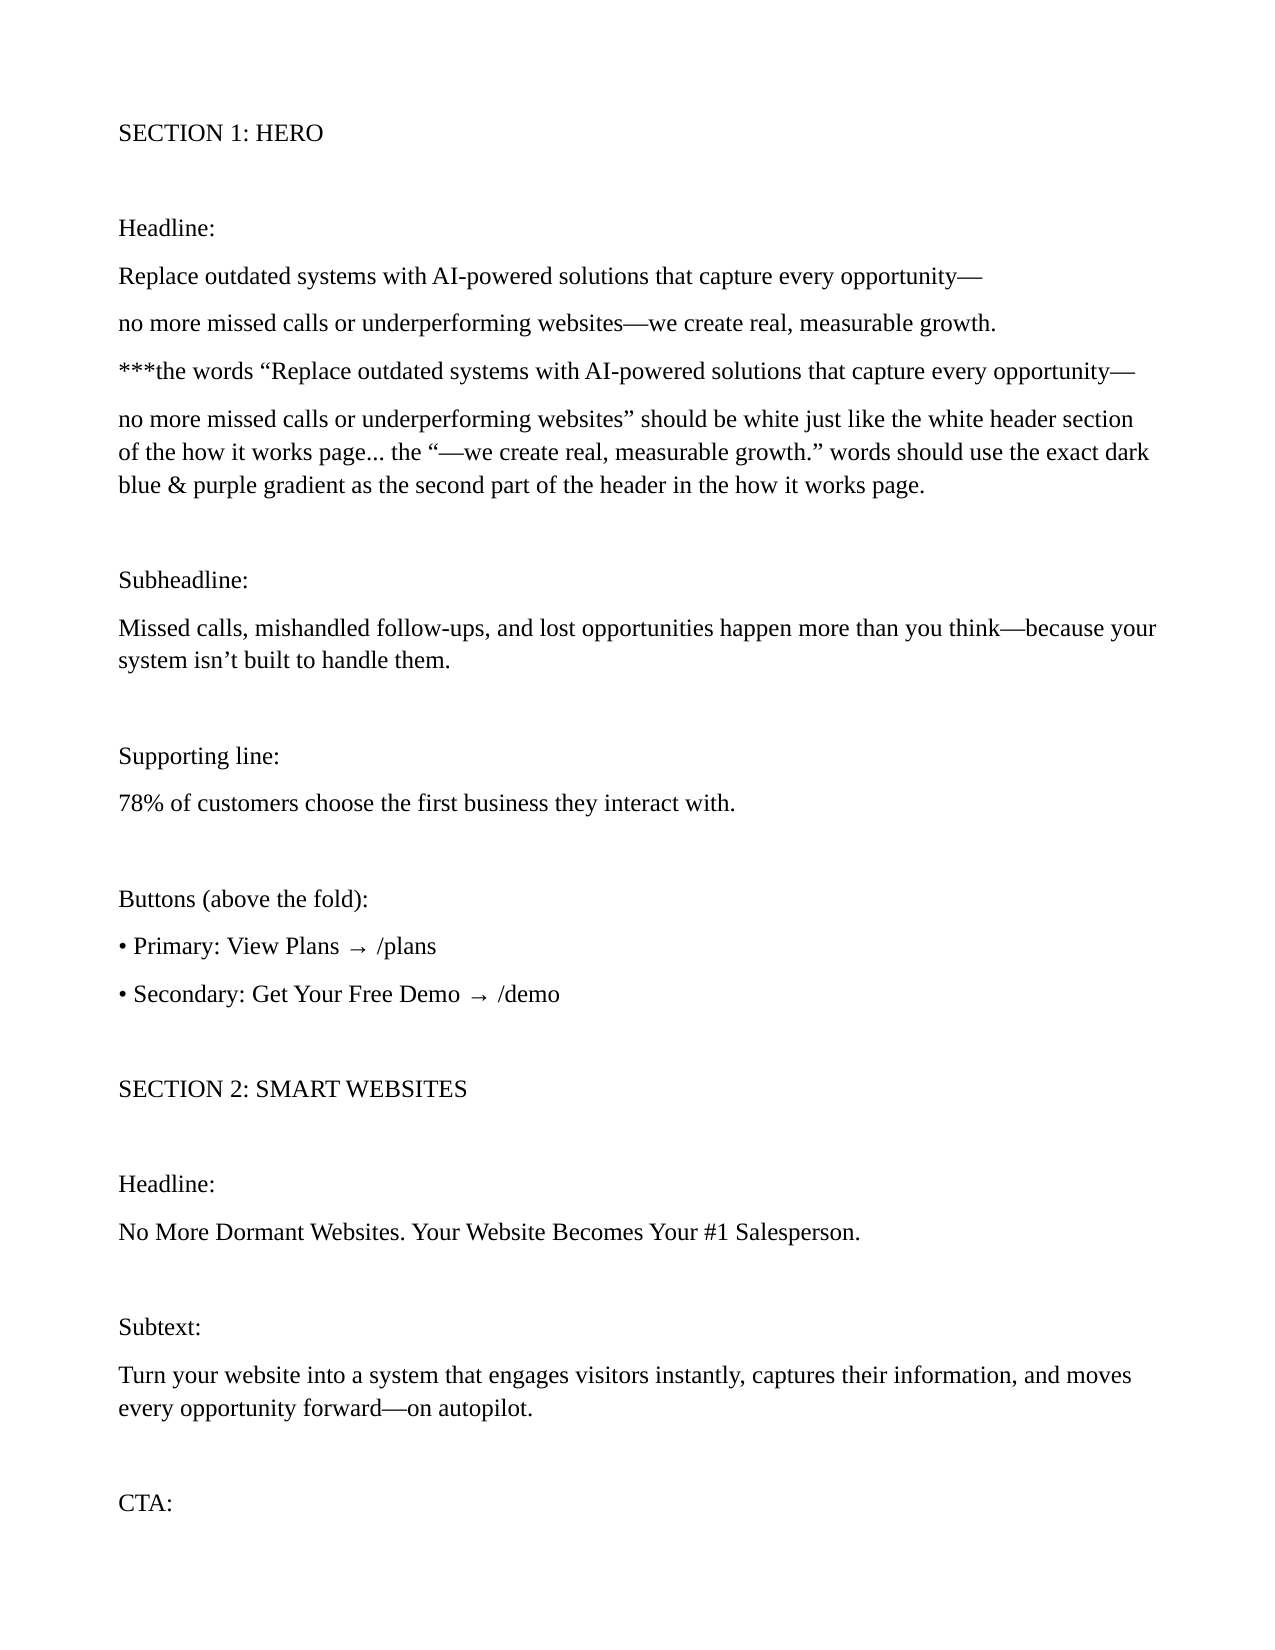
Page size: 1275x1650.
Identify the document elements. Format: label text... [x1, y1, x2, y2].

text CTA: [118, 1488, 1157, 1517]
text no more missed calls or underperforming websites—we create real, measurable growth. [118, 308, 1157, 337]
text • Primary: View Plans → /plans [118, 931, 1157, 960]
text Headline: [118, 1169, 1157, 1198]
text no more missed calls or underperforming websites” should be white just like the white header section of the how it works page... the “—we create real, measurable growth.” words should use the exact dark blue & purple gradient as the second part of the header in the how it works page. [118, 404, 1157, 498]
text SECTION 2: SMART WEBSITES [118, 1074, 1157, 1103]
text Buttons (above the fold): [118, 884, 1157, 912]
text SECTION 1: HERO [118, 118, 1157, 147]
text No More Dormant Websites. Your Website Becomes Your #1 Salesperson. [118, 1217, 1157, 1246]
text Headline: [118, 213, 1157, 242]
text • Secondary: Get Your Free Demo → /demo [118, 979, 1157, 1008]
text 78% of customers choose the first business they interact with. [118, 788, 1157, 817]
text ***the words “Replace outdated systems with AI-powered solutions that capture every opportunity— [118, 356, 1157, 385]
text Supporting line: [118, 741, 1157, 769]
text Replace outdated systems with AI-powered solutions that capture every opportunity— [118, 261, 1157, 290]
text Subtext: [118, 1312, 1157, 1341]
text Turn your website into a system that engages visitors instantly, captures their information, and moves every opportunity forward—on autopilot. [118, 1360, 1157, 1421]
text Missed calls, mishandled follow-ups, and lost opportunities happen more than you think—because your system isn’t built to handle them. [118, 613, 1157, 674]
text Subheadline: [118, 565, 1157, 594]
